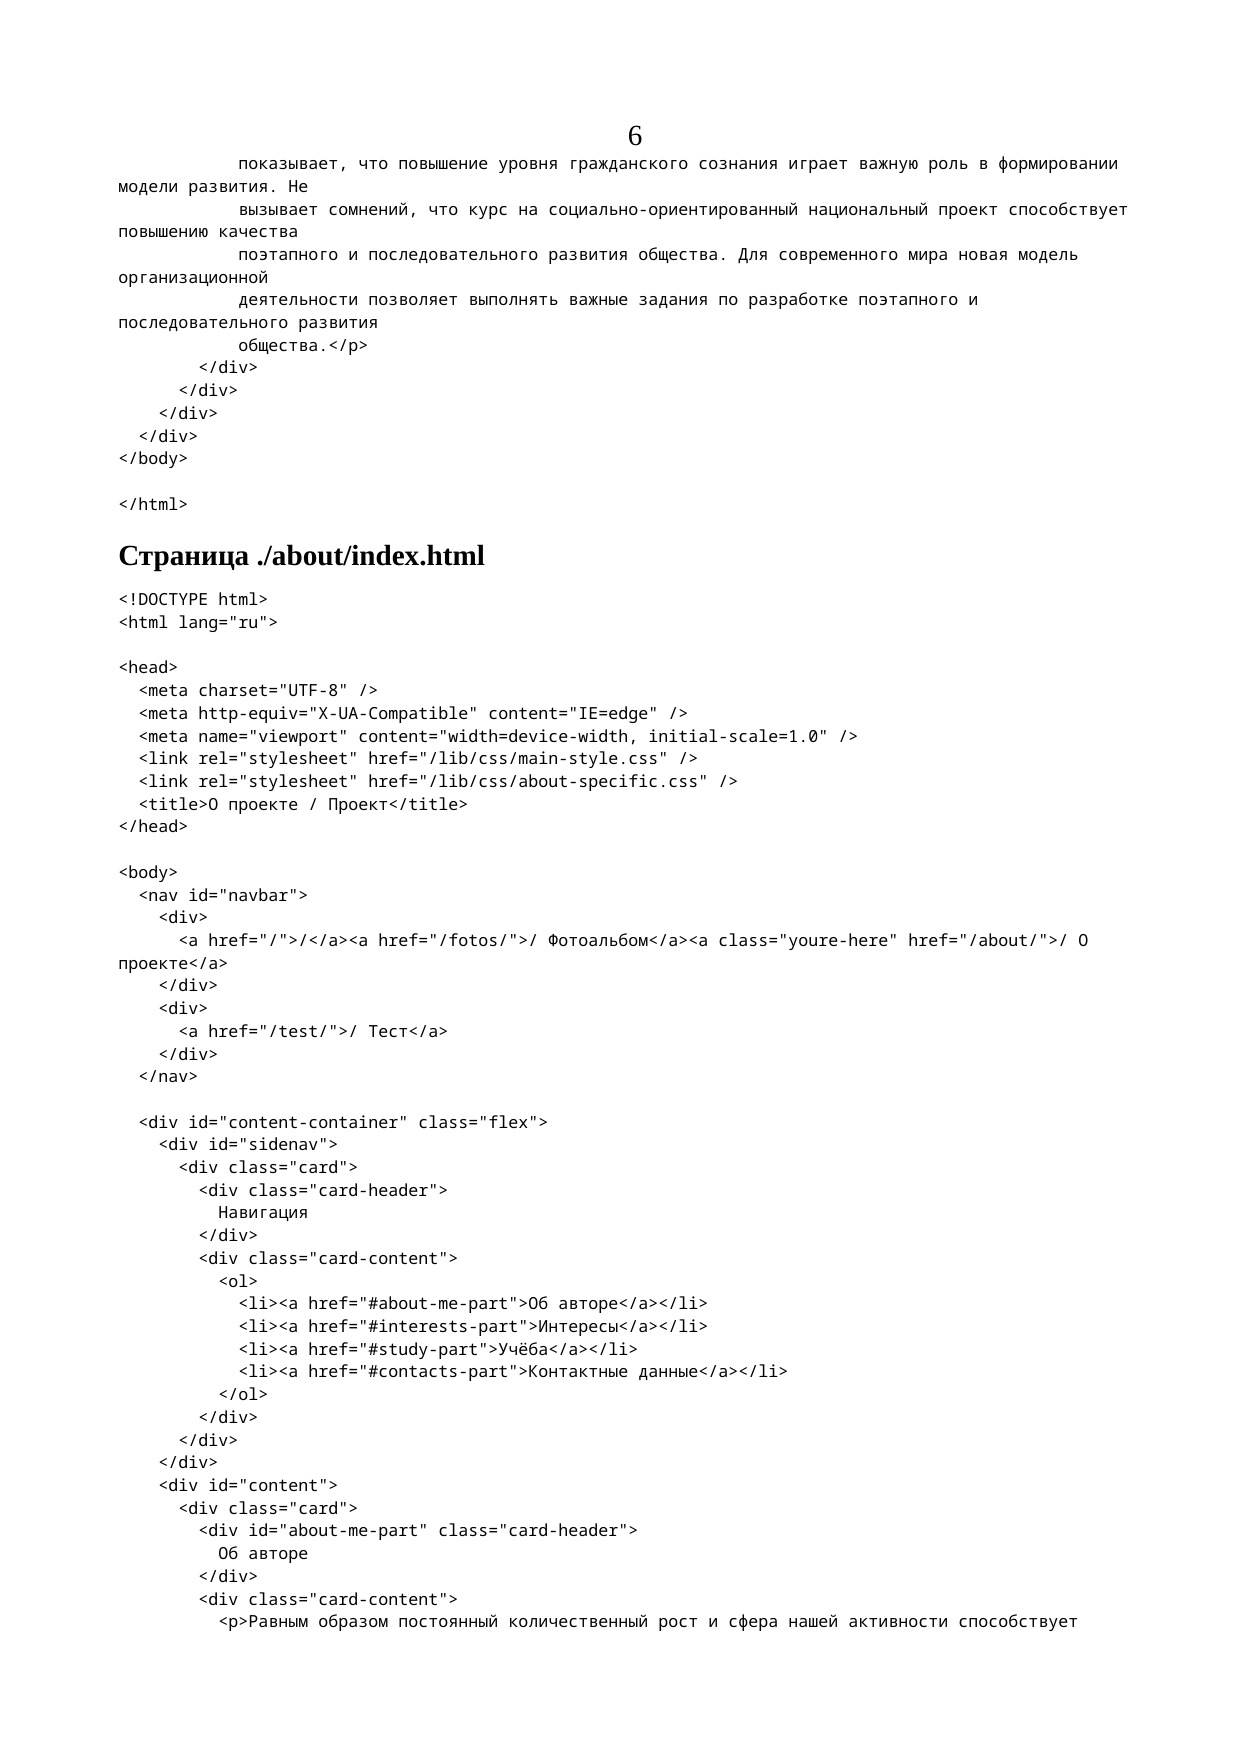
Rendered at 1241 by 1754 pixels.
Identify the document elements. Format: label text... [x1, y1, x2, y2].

text показывает, что повышение уровня гражданского сознания играет важную роль в формировании модели развития. Не [118, 152, 1152, 197]
text <div class="card-header"> [118, 1178, 1152, 1201]
text <meta charset="UTF-8" /> [118, 679, 1152, 702]
text </div> [118, 1451, 1152, 1474]
text <nav id="navbar"> [118, 883, 1152, 906]
text Страница ./about/index.html [118, 538, 1152, 571]
text <li><a href="#interests-part">Интересы</a></li> [118, 1315, 1152, 1337]
text <div id="sidenav"> [118, 1133, 1152, 1156]
text <div class="card-content"> [118, 1587, 1152, 1610]
text </div> [118, 1224, 1152, 1247]
text </div> [118, 1406, 1152, 1428]
text </div> [118, 1564, 1152, 1587]
text <div> [118, 906, 1152, 929]
text </html> [118, 492, 1152, 515]
text деятельности позволяет выполнять важные задания по разработке поэтапного и последовательного развития [118, 288, 1152, 333]
text <body> [118, 861, 1152, 883]
text </div> [118, 379, 1152, 401]
text <link rel="stylesheet" href="/lib/css/about-specific.css" /> [118, 770, 1152, 792]
text </ol> [118, 1383, 1152, 1406]
text <div class="card"> [118, 1496, 1152, 1519]
text поэтапного и последовательного развития общества. Для современного мира новая модель организационной [118, 242, 1152, 288]
text </nav> [118, 1065, 1152, 1088]
text Об авторе [118, 1542, 1152, 1564]
text <div id="about-me-part" class="card-header"> [118, 1519, 1152, 1542]
text <link rel="stylesheet" href="/lib/css/main-style.css" /> [118, 747, 1152, 770]
text <div id="content"> [118, 1474, 1152, 1496]
text <ol> [118, 1269, 1152, 1292]
text вызывает сомнений, что курс на социально-ориентированный национальный проект способствует повышению качества [118, 197, 1152, 242]
text <div> [118, 997, 1152, 1019]
text <meta http-equiv="X-UA-Compatible" content="IE=edge" /> [118, 702, 1152, 724]
text </div> [118, 1042, 1152, 1065]
text <a href="/test/">/ Тест</a> [118, 1019, 1152, 1042]
text <title>О проекте / Проект</title> [118, 792, 1152, 815]
text <!DOCTYPE html> [118, 588, 1152, 611]
text </div> [118, 424, 1152, 447]
text <div class="card-content"> [118, 1247, 1152, 1269]
text общества.</p> [118, 333, 1152, 356]
text <div class="card"> [118, 1156, 1152, 1178]
text <p>Равным образом постоянный количественный рост и сфера нашей активности способствует [118, 1610, 1152, 1633]
text </body> [118, 447, 1152, 469]
text </div> [118, 401, 1152, 424]
text <html lang="ru"> [118, 611, 1152, 633]
text <a href="/">/</a><a href="/fotos/">/ Фотоальбом</a><a class="youre-here" href="/about/">/ О проекте</a> [118, 929, 1152, 974]
text </div> [118, 1428, 1152, 1451]
text <head> [118, 656, 1152, 679]
text <li><a href="#study-part">Учёба</a></li> [118, 1337, 1152, 1360]
text <meta name="viewport" content="width=device-width, initial-scale=1.0" /> [118, 724, 1152, 747]
text </div> [118, 356, 1152, 379]
text Навигация [118, 1201, 1152, 1224]
text </div> [118, 974, 1152, 997]
text <div id="content-container" class="flex"> [118, 1110, 1152, 1133]
text </head> [118, 815, 1152, 838]
text <li><a href="#contacts-part">Контактные данные</a></li> [118, 1360, 1152, 1383]
text <li><a href="#about-me-part">Об авторе</a></li> [118, 1292, 1152, 1315]
